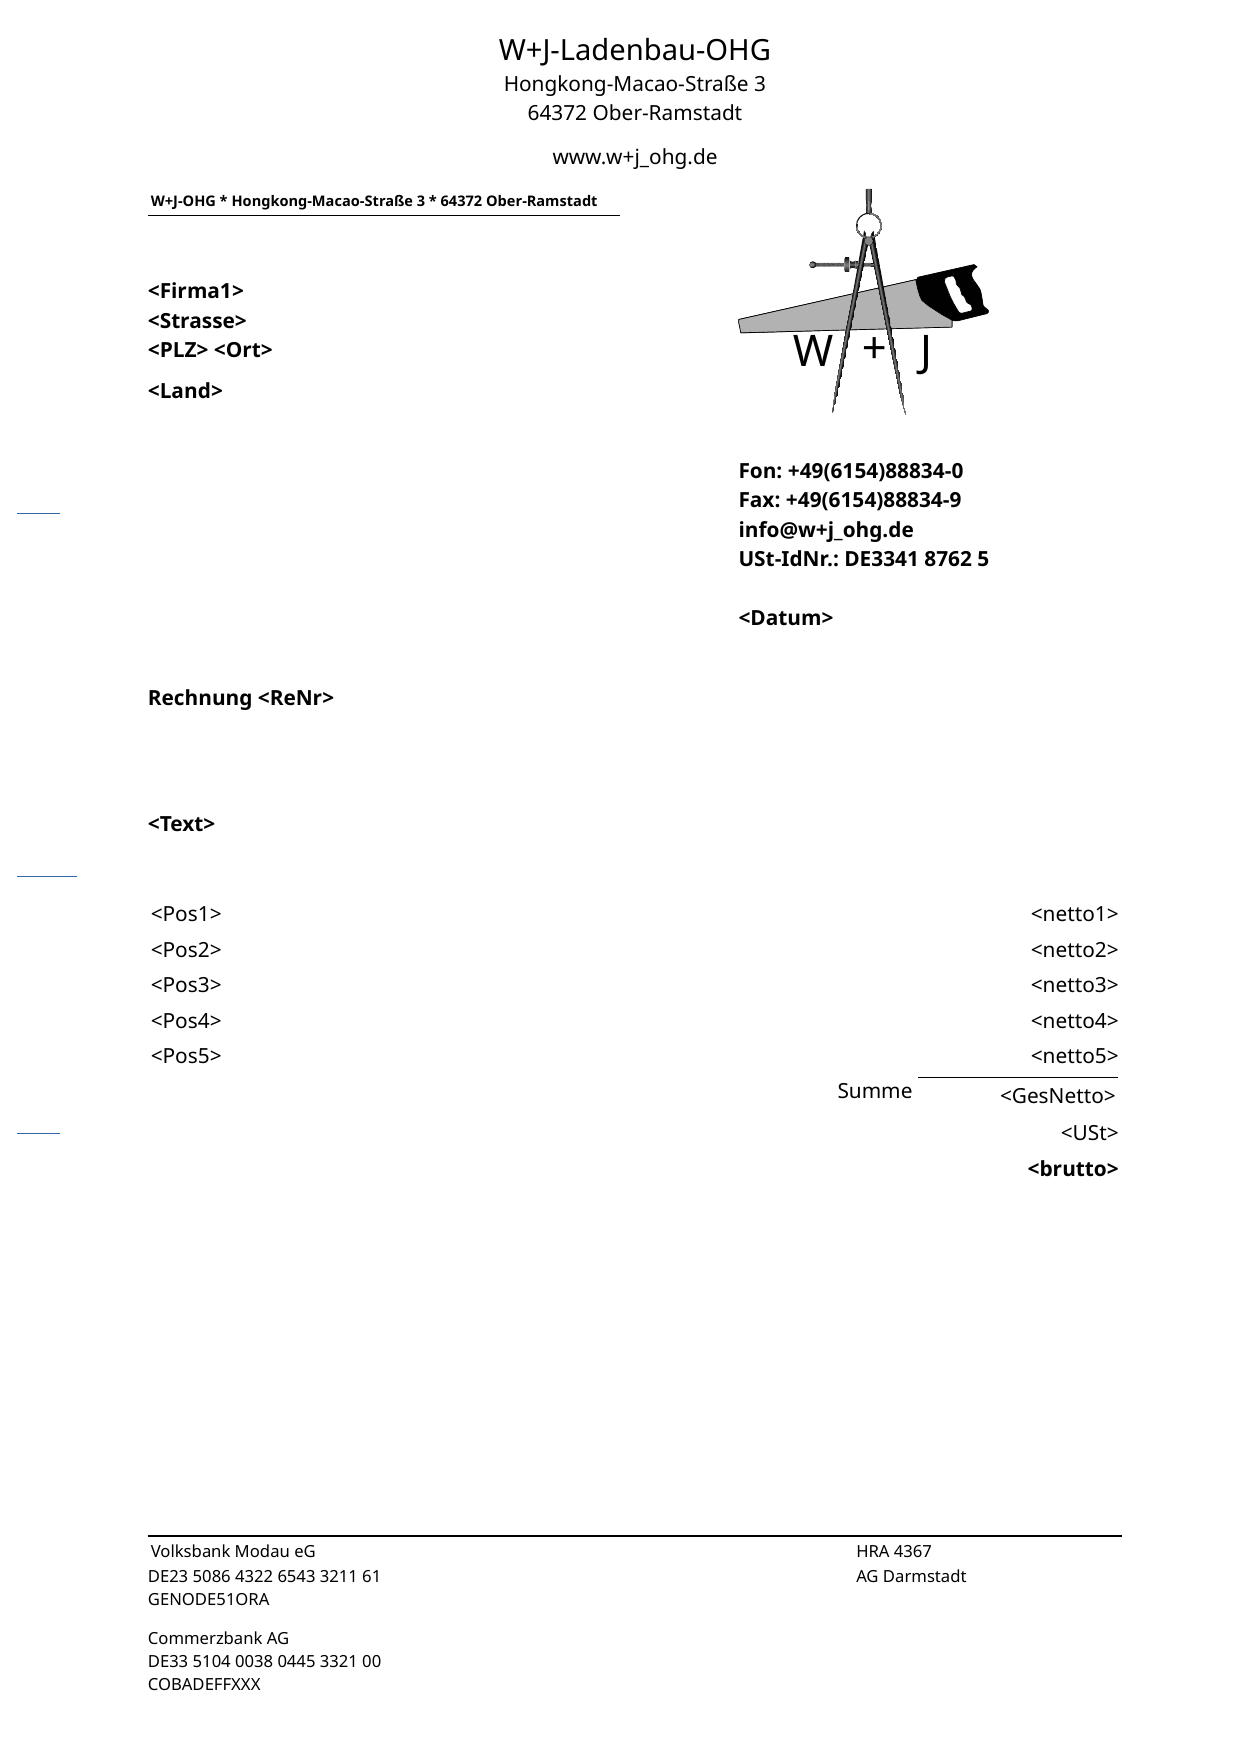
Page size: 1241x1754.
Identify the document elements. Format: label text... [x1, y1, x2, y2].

text <Land> [148, 375, 620, 405]
table_cell <netto5> [915, 1038, 1121, 1074]
table_cell <brutto> [915, 1151, 1121, 1186]
text W+J-OHG * Hongkong-Macao-Straße 3 * 64372 Ober-Ramstadt [148, 171, 620, 215]
table_cell [148, 1115, 915, 1151]
table_cell <netto3> [915, 968, 1121, 1003]
table_cell <Pos5> [148, 1038, 915, 1074]
table_cell <Pos3> [148, 968, 915, 1003]
table_cell Summe [148, 1074, 915, 1115]
text <Text> [148, 809, 1122, 837]
text Rechnung <ReNr> [148, 682, 1122, 712]
table_header <Pos1> [148, 897, 915, 932]
table_cell [148, 1151, 915, 1186]
text Fon: +49(6154)88834-0 Fax: +49(6154)88834-9 info@w+j_ohg.de USt-IdNr.: DE3341 8762 5 <Datum> [738, 455, 1181, 632]
table_header <netto1> [915, 897, 1121, 932]
table_cell <netto2> [915, 932, 1121, 967]
table_cell <netto4> [915, 1003, 1121, 1038]
text www.w+j_ohg.de [148, 142, 1122, 171]
text W+J-Ladenbau-OHG Hongkong-Macao-Straße 3 64372 Ober-Ramstadt [148, 29, 1122, 126]
table_cell <Pos2> [148, 932, 915, 967]
table_cell <Pos4> [148, 1003, 915, 1038]
table_cell <USt> [915, 1115, 1121, 1151]
text <Firma1> <Strasse> <PLZ> <Ort> [148, 216, 620, 363]
table_cell <GesNetto> [915, 1074, 1121, 1115]
